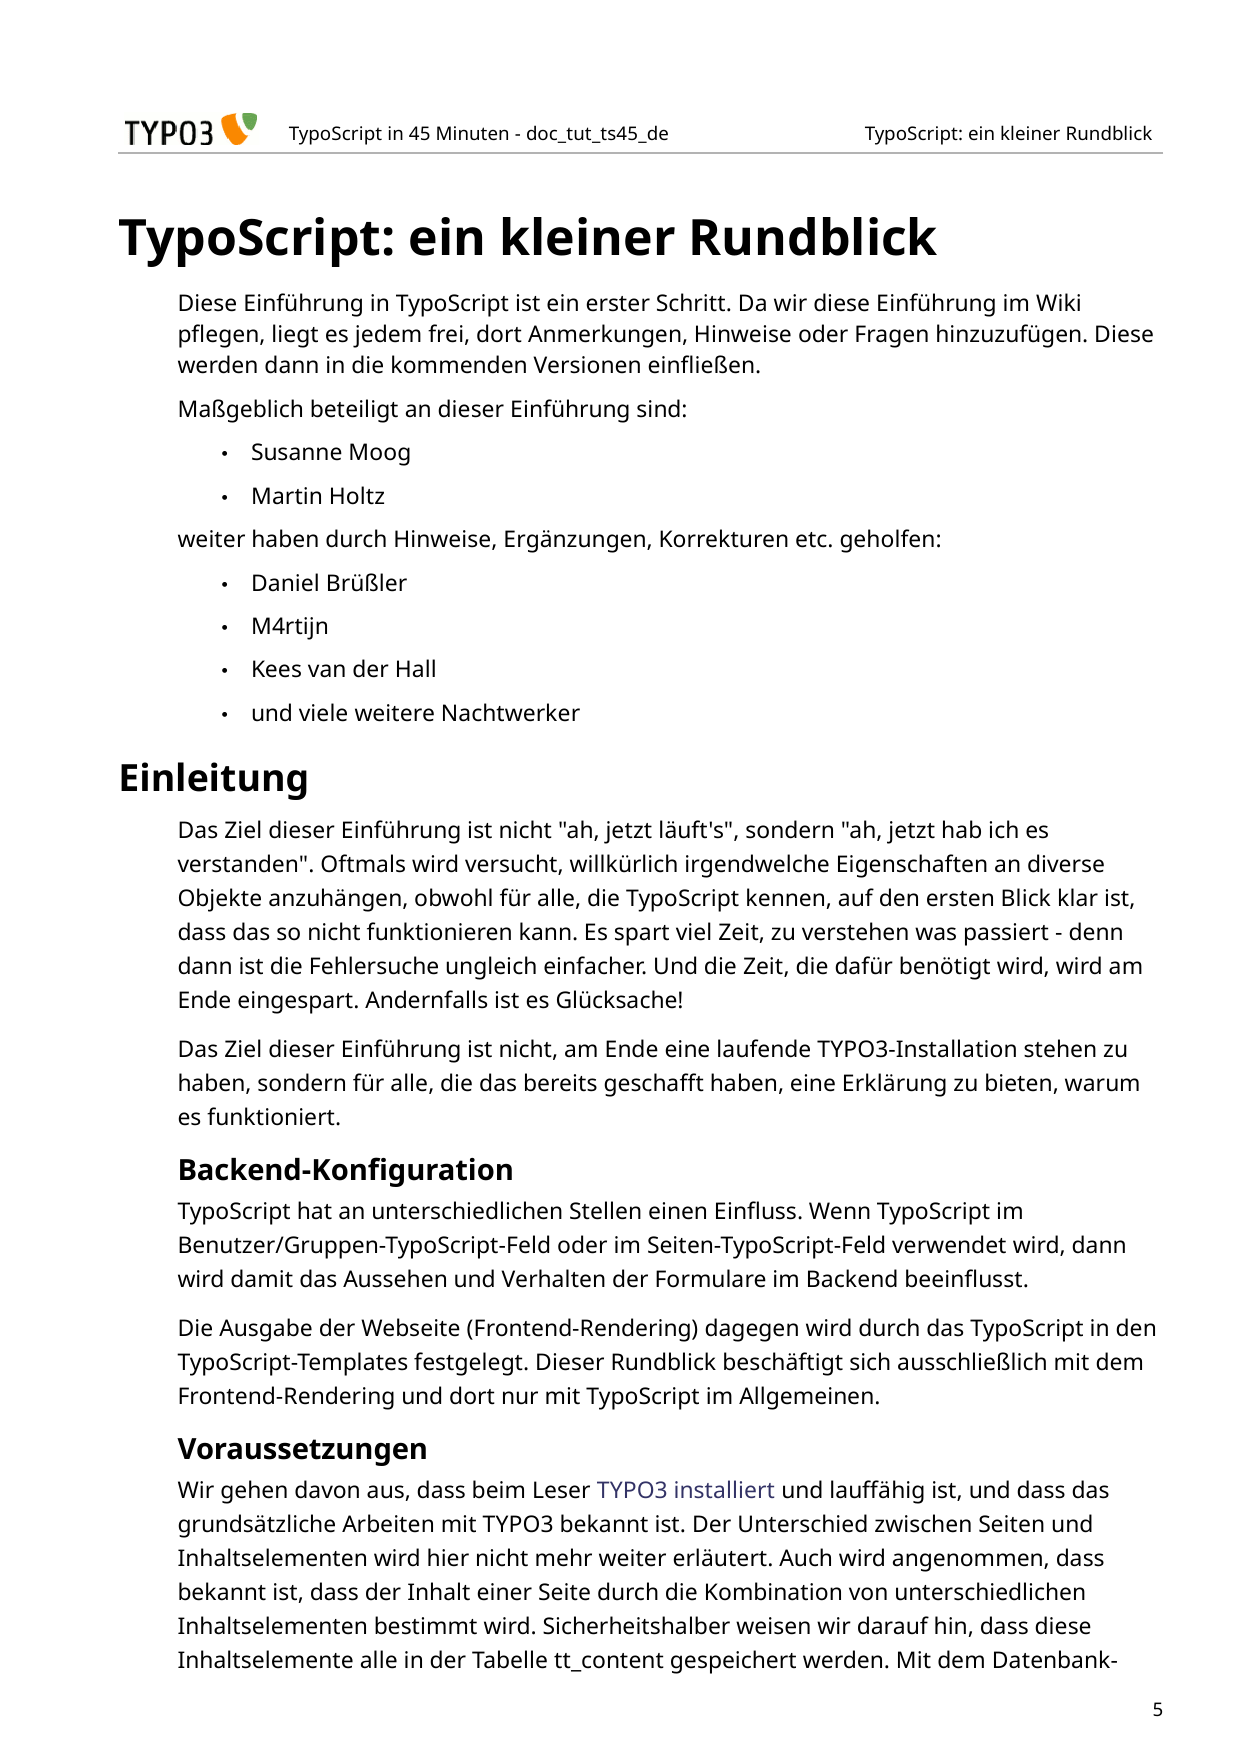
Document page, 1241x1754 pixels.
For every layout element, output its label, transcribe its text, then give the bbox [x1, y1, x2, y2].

text Maßgeblich beteiligt an dieser Einführung sind: [177, 393, 1163, 424]
text Das Ziel dieser Einführung ist nicht "ah, jetzt läuft's", sondern "ah, jetzt hab ich es verstanden". Oftmals wird versucht, willkürlich irgendwelche Eigenschaften an diverse Objekte anzuhängen, obwohl für alle, die TypoScript kennen, auf den ersten Blick klar ist, dass das so nicht funktionieren kann. Es spart viel Zeit, zu verstehen was passiert - denn dann ist die Fehlersuche ungleich einfacher. Und die Zeit, die dafür benötigt wird, wird am Ende eingespart. Andernfalls ist es Glücksache! [177, 814, 1163, 1015]
list Daniel Brüßler [221, 567, 1163, 598]
text Die Ausgabe der Webseite (Frontend-Rendering) dagegen wird durch das TypoScript in den TypoScript-Templates festgelegt. Dieser Rundblick beschäftigt sich ausschließlich mit dem Frontend-Rendering und dort nur mit TypoScript im Allgemeinen. [177, 1312, 1163, 1411]
text Das Ziel dieser Einführung ist nicht, am Ende eine laufende TYPO3-Installation stehen zu haben, sondern für alle, die das bereits geschafft haben, eine Erklärung zu bieten, warum es funktioniert. [177, 1033, 1163, 1132]
subtitle Voraussetzungen [177, 1428, 1163, 1468]
text Wir gehen davon aus, dass beim Leser TYPO3 installiert und lauffähig ist, und dass das grundsätzliche Arbeiten mit TYPO3 bekannt ist. Der Unterschied zwischen Seiten und Inhaltselementen wird hier nicht mehr weiter erläutert. Auch wird angenommen, dass bekannt ist, dass der Inhalt einer Seite durch die Kombination von unterschiedlichen Inhaltselementen bestimmt wird. Sicherheitshalber weisen wir darauf hin, dass diese Inhaltselemente alle in der Tabelle tt_content gespeichert werden. Mit dem Datenbank- [177, 1474, 1163, 1674]
text TypoScript hat an unterschiedlichen Stellen einen Einfluss. Wenn TypoScript im Benutzer/Gruppen-TypoScript-Feld oder im Seiten-TypoScript-Feld verwendet wird, dann wird damit das Aussehen und Verhalten der Formulare im Backend beeinflusst. [177, 1195, 1163, 1294]
picture [124, 112, 260, 145]
subtitle Einleitung [118, 752, 1163, 803]
list und viele weitere Nachtwerker [221, 697, 1163, 728]
list Kees van der Hall [221, 653, 1163, 684]
text Diese Einführung in TypoScript ist ein erster Schritt. Da wir diese Einführung im Wiki pflegen, liegt es jedem frei, dort Anmerkungen, Hinweise oder Fragen hinzuzufügen. Diese werden dann in die kommenden Versionen einfließen. [177, 287, 1163, 380]
subtitle Backend-Konfiguration [177, 1149, 1163, 1189]
list M4rtijn [221, 610, 1163, 641]
list Susanne Moog [221, 436, 1163, 467]
text weiter haben durch Hinweise, Ergänzungen, Korrekturen etc. geholfen: [177, 523, 1163, 554]
subtitle TypoScript: ein kleiner Rundblick [118, 202, 1163, 269]
list Martin Holtz [221, 480, 1163, 511]
